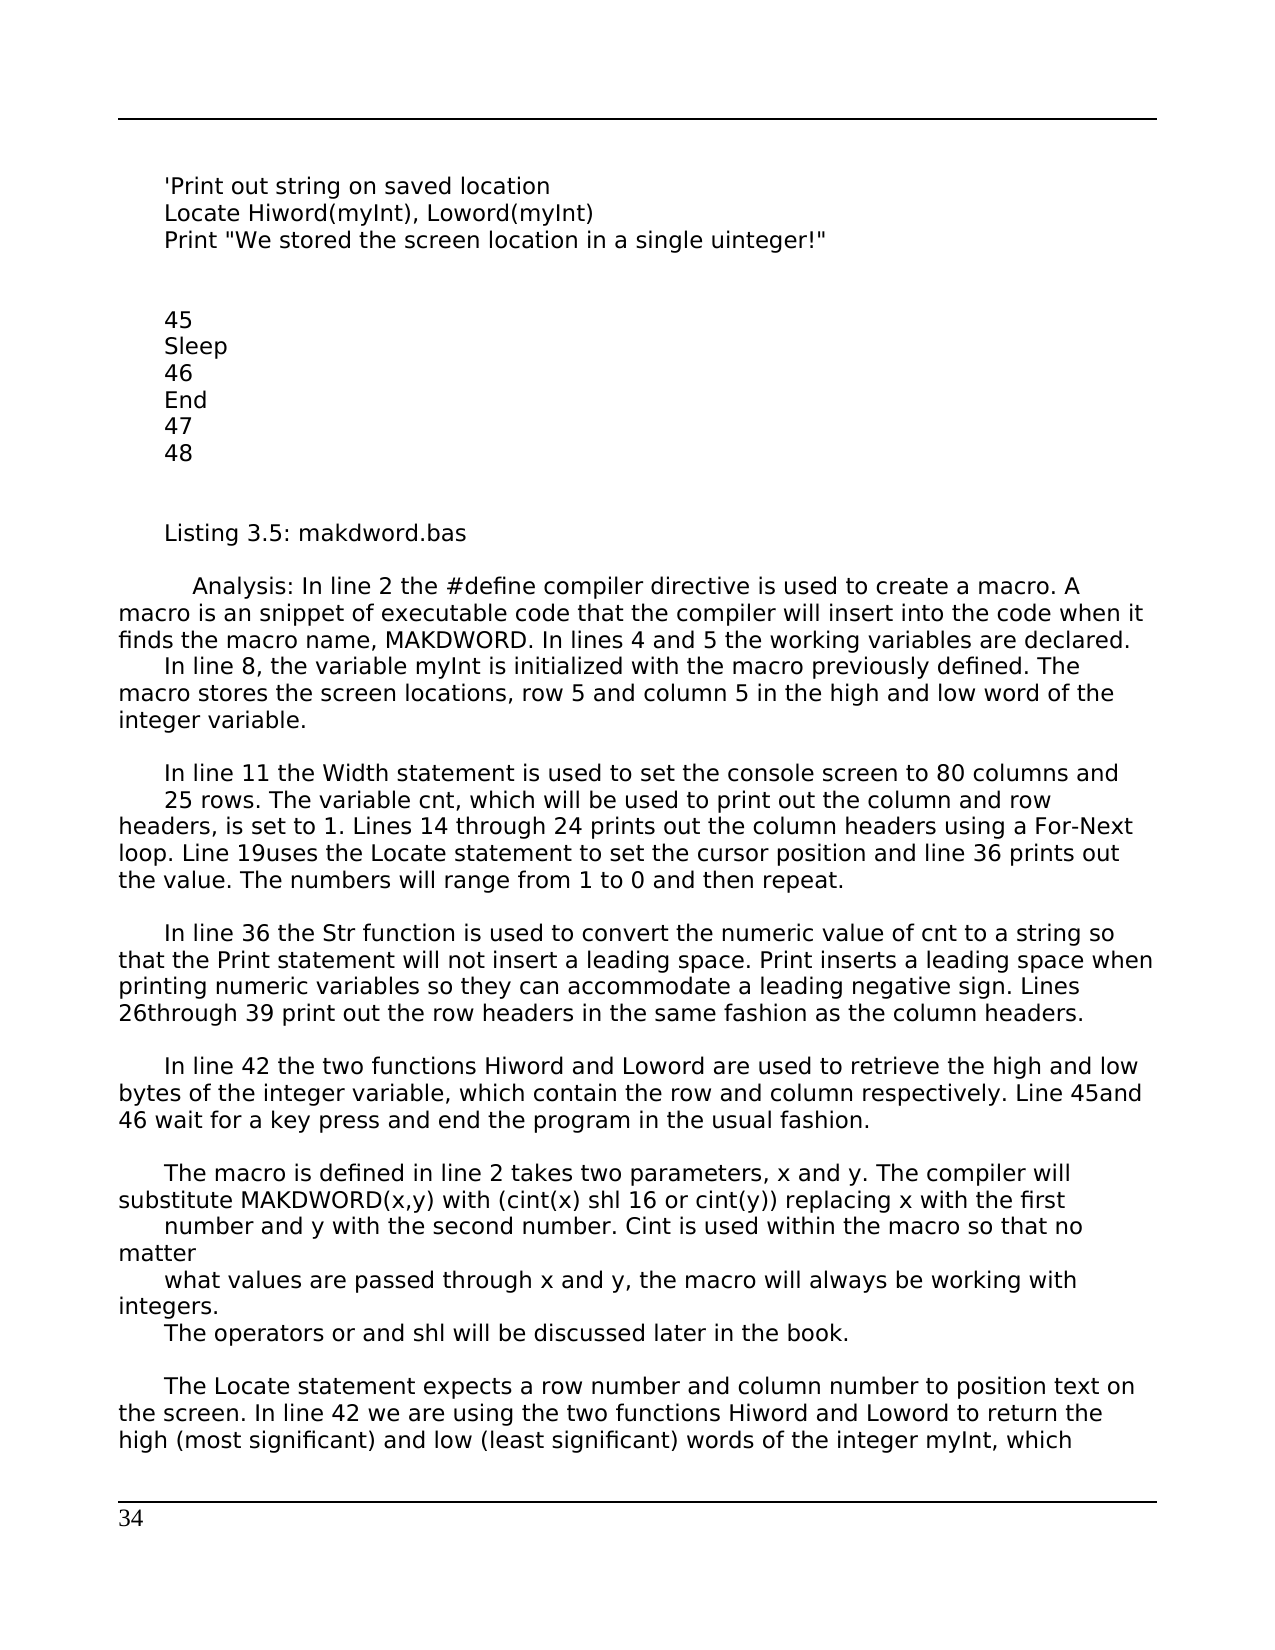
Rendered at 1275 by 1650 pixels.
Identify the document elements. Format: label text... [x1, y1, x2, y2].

text 25 rows. The variable cnt, which will be used to print out the column and row headers, is set to 1. Lines 14 through 24 prints out the column headers using a For-Next loop. Line 19uses the Locate statement to set the cursor position and line 36 prints out the value. The numbers will range from 1 to 0 and then repeat. [118, 787, 1157, 893]
text End [118, 387, 1157, 413]
text Analysis: In line 2 the #define compiler directive is used to create a macro. A macro is an snippet of executable code that the compiler will insert into the code when it finds the macro name, MAKDWORD. In lines 4 and 5 the working variables are declared. [118, 573, 1157, 653]
text The macro is defined in line 2 takes two parameters, x and y. The compiler will substitute MAKDWORD(x,y) with (cint(x) shl 16 or cint(y)) replacing x with the first [118, 1160, 1157, 1213]
text 45 [118, 307, 1157, 333]
text Locate Hiword(myInt), Loword(myInt) [118, 200, 1157, 227]
text Sleep [118, 333, 1157, 360]
text 'Print out string on saved location [118, 173, 1157, 200]
text Listing 3.5: makdword.bas [118, 520, 1157, 547]
text In line 42 the two functions Hiword and Loword are used to retrieve the high and low bytes of the integer variable, which contain the row and column respectively. Line 45and 46 wait for a key press and end the program in the usual fashion. [118, 1053, 1157, 1133]
text what values are passed through x and y, the macro will always be working with integers. [118, 1267, 1157, 1320]
text The operators or and shl will be discussed later in the book. [118, 1320, 1157, 1347]
text In line 11 the Width statement is used to set the console screen to 80 columns and [118, 760, 1157, 787]
text 48 [118, 440, 1157, 467]
text 46 [118, 360, 1157, 387]
text In line 36 the Str function is used to convert the numeric value of cnt to a string so that the Print statement will not insert a leading space. Print inserts a leading space when printing numeric variables so they can accommodate a leading negative sign. Lines 26through 39 print out the row headers in the same fashion as the column headers. [118, 920, 1157, 1027]
text 47 [118, 413, 1157, 440]
text Print "We stored the screen location in a single uinteger!" [118, 227, 1157, 253]
text number and y with the second number. Cint is used within the macro so that no matter [118, 1213, 1157, 1267]
text In line 8, the variable myInt is initialized with the macro previously defined. The macro stores the screen locations, row 5 and column 5 in the high and low word of the integer variable. [118, 653, 1157, 733]
text The Locate statement expects a row number and column number to position text on the screen. In line 42 we are using the two functions Hiword and Loword to return the high (most significant) and low (least significant) words of the integer myInt, which [118, 1373, 1157, 1453]
